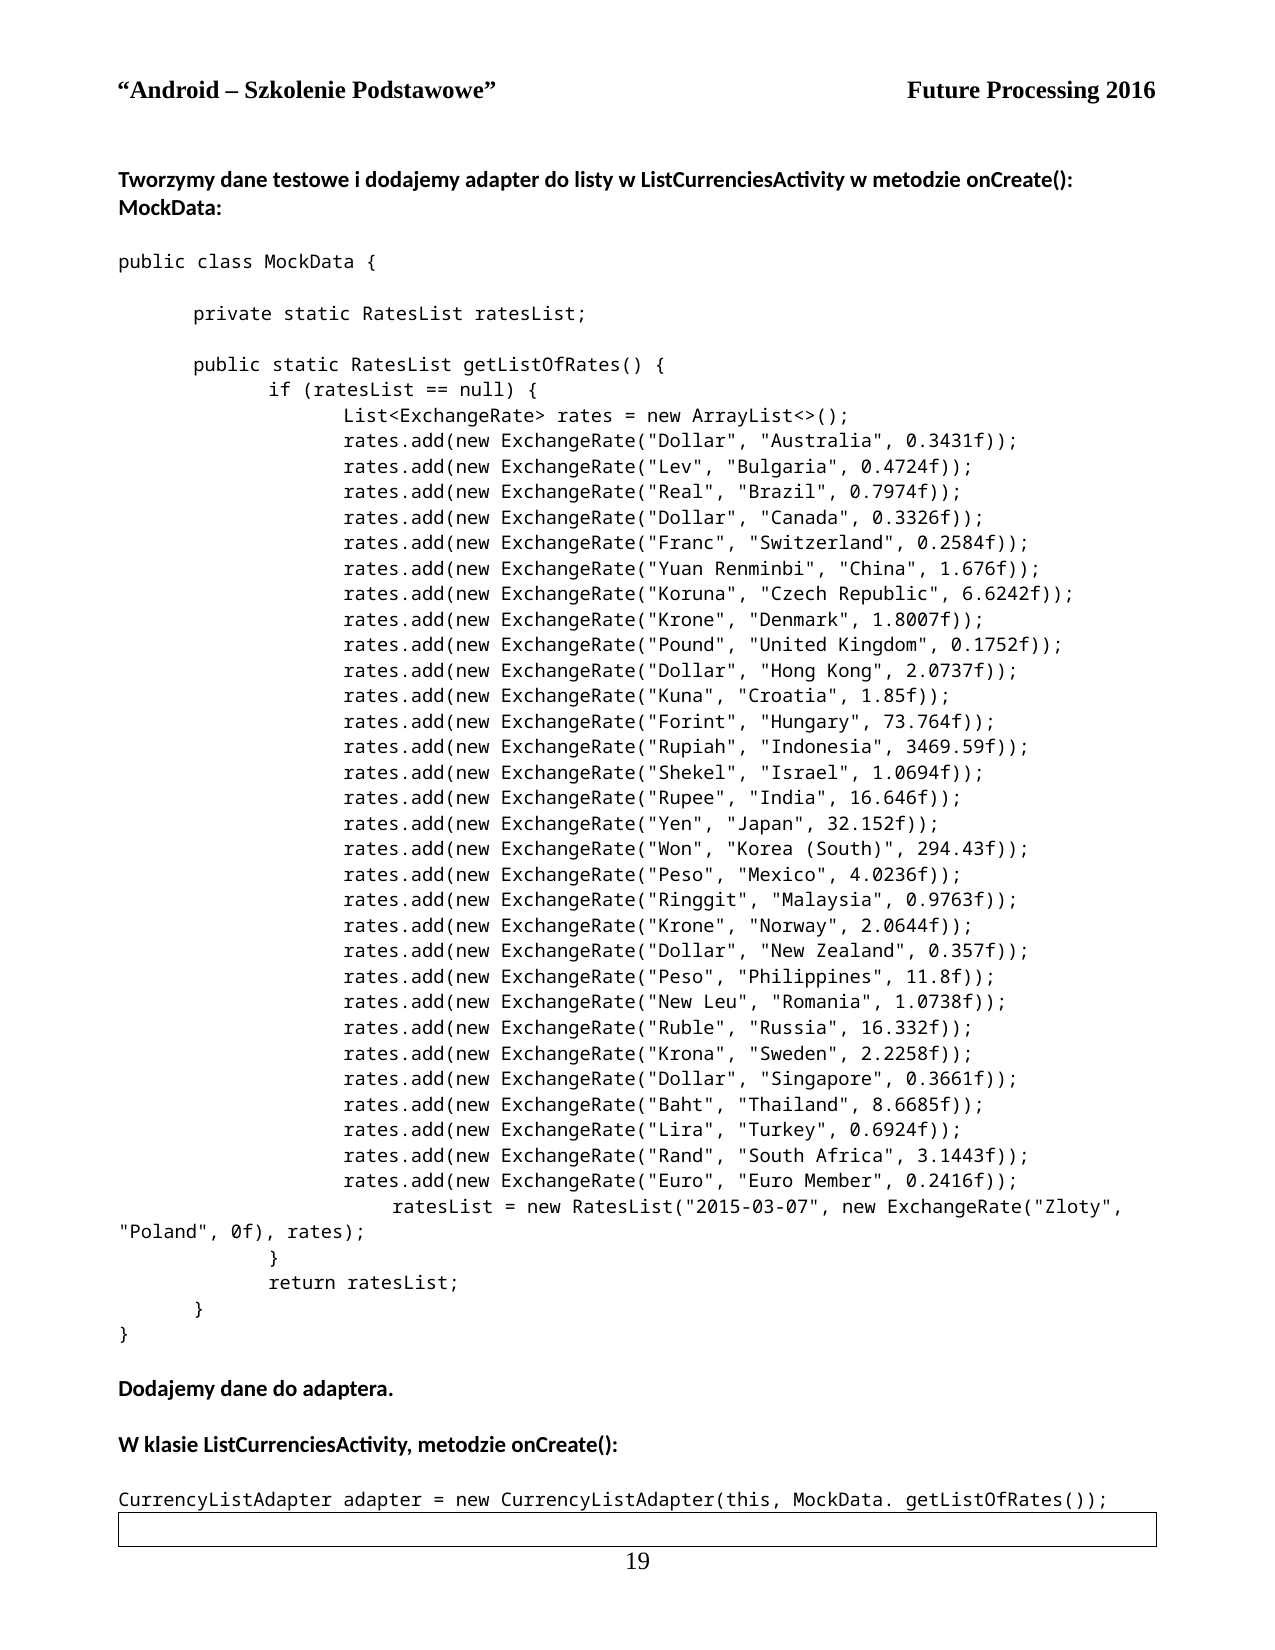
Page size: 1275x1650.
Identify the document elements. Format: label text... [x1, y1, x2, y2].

text W klasie ListCurrenciesActivity, metodzie onCreate(): [118, 1430, 1157, 1458]
text private static RatesList ratesList; [118, 300, 1157, 325]
text CurrencyListAdapter adapter = new CurrencyListAdapter(this, MockData. getListOfRates()); [118, 1486, 1157, 1512]
text if (ratesList == null) { [118, 376, 1157, 402]
text } [118, 1244, 1157, 1269]
text rates.add(new ExchangeRate("Real", "Brazil", 0.7974f)); [118, 478, 1157, 504]
text rates.add(new ExchangeRate("Koruna", "Czech Republic", 6.6242f)); [118, 581, 1157, 606]
text } [118, 1321, 1157, 1346]
text rates.add(new ExchangeRate("Peso", "Mexico", 4.0236f)); [118, 861, 1157, 887]
text rates.add(new ExchangeRate("Euro", "Euro Member", 0.2416f)); [118, 1167, 1157, 1193]
text rates.add(new ExchangeRate("Yuan Renminbi", "China", 1.676f)); [118, 555, 1157, 581]
text rates.add(new ExchangeRate("Dollar", "Hong Kong", 2.0737f)); [118, 657, 1157, 683]
text public class MockData { [118, 249, 1157, 274]
text rates.add(new ExchangeRate("Rupiah", "Indonesia", 3469.59f)); [118, 734, 1157, 759]
text rates.add(new ExchangeRate("Dollar", "New Zealand", 0.357f)); [118, 938, 1157, 963]
text rates.add(new ExchangeRate("Baht", "Thailand", 8.6685f)); [118, 1091, 1157, 1116]
text List<ExchangeRate> rates = new ArrayList<>(); [118, 402, 1157, 427]
text rates.add(new ExchangeRate("Krone", "Denmark", 1.8007f)); [118, 606, 1157, 632]
text rates.add(new ExchangeRate("Forint", "Hungary", 73.764f)); [118, 708, 1157, 734]
text ratesList = new RatesList("2015-03-07", new ExchangeRate("Zloty", "Poland", 0f), rates); [118, 1193, 1157, 1244]
text rates.add(new ExchangeRate("Yen", "Japan", 32.152f)); [118, 810, 1157, 836]
text rates.add(new ExchangeRate("Lira", "Turkey", 0.6924f)); [118, 1116, 1157, 1142]
text rates.add(new ExchangeRate("Franc", "Switzerland", 0.2584f)); [118, 529, 1157, 555]
text rates.add(new ExchangeRate("Peso", "Philippines", 11.8f)); [118, 963, 1157, 989]
text MockData: [118, 193, 1157, 221]
text rates.add(new ExchangeRate("Dollar", "Canada", 0.3326f)); [118, 504, 1157, 529]
text rates.add(new ExchangeRate("Won", "Korea (South)", 294.43f)); [118, 836, 1157, 861]
text rates.add(new ExchangeRate("Ringgit", "Malaysia", 0.9763f)); [118, 887, 1157, 912]
text rates.add(new ExchangeRate("Lev", "Bulgaria", 0.4724f)); [118, 453, 1157, 478]
text rates.add(new ExchangeRate("Kuna", "Croatia", 1.85f)); [118, 683, 1157, 708]
text rates.add(new ExchangeRate("New Leu", "Romania", 1.0738f)); [118, 989, 1157, 1014]
text Dodajemy dane do adaptera. [118, 1374, 1157, 1402]
text public static RatesList getListOfRates() { [118, 351, 1157, 376]
text rates.add(new ExchangeRate("Rand", "South Africa", 3.1443f)); [118, 1142, 1157, 1167]
text Tworzymy dane testowe i dodajemy adapter do listy w ListCurrenciesActivity w metodzie onCreate(): [118, 165, 1157, 193]
text rates.add(new ExchangeRate("Rupee", "India", 16.646f)); [118, 785, 1157, 810]
text rates.add(new ExchangeRate("Krona", "Sweden", 2.2258f)); [118, 1040, 1157, 1065]
text } [118, 1295, 1157, 1321]
text rates.add(new ExchangeRate("Dollar", "Australia", 0.3431f)); [118, 427, 1157, 453]
text rates.add(new ExchangeRate("Pound", "United Kingdom", 0.1752f)); [118, 632, 1157, 657]
text rates.add(new ExchangeRate("Ruble", "Russia", 16.332f)); [118, 1014, 1157, 1040]
text rates.add(new ExchangeRate("Shekel", "Israel", 1.0694f)); [118, 759, 1157, 785]
text rates.add(new ExchangeRate("Dollar", "Singapore", 0.3661f)); [118, 1065, 1157, 1091]
text rates.add(new ExchangeRate("Krone", "Norway", 2.0644f)); [118, 912, 1157, 938]
text return ratesList; [118, 1269, 1157, 1295]
